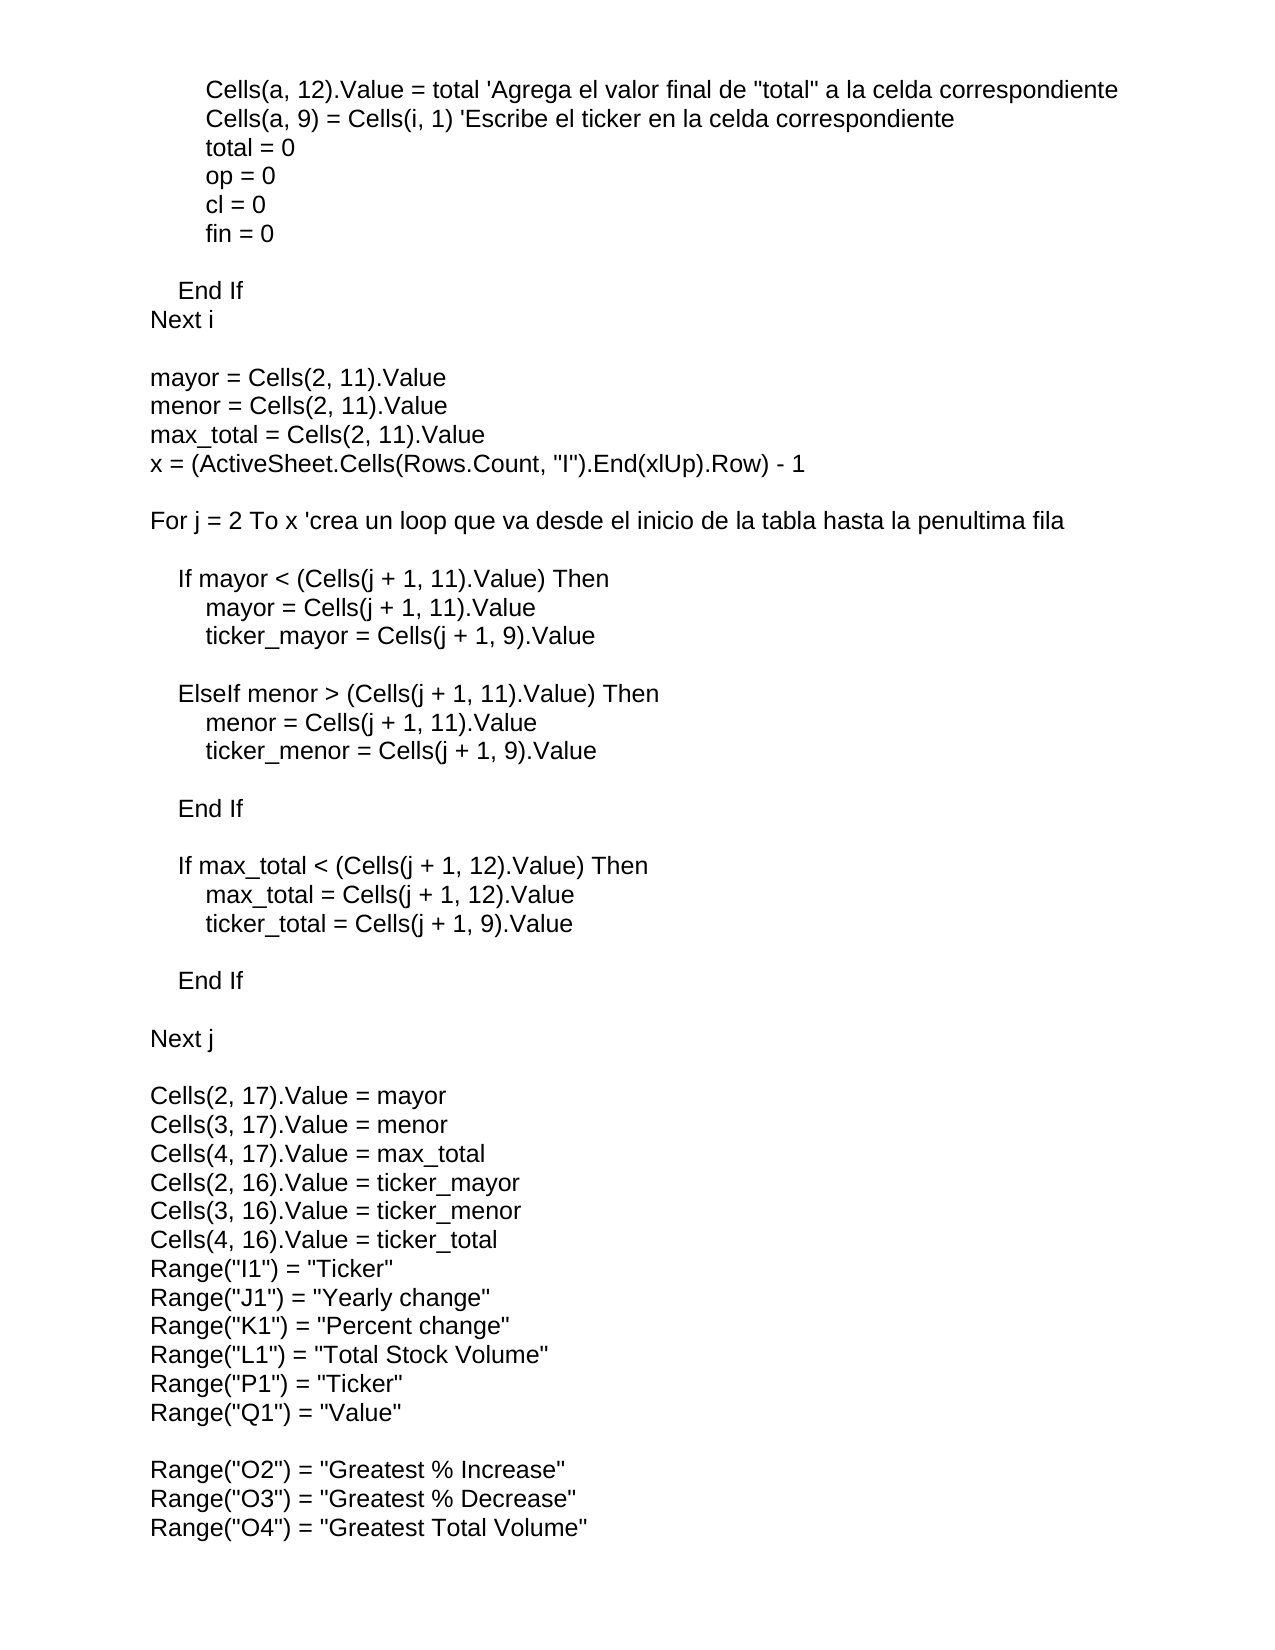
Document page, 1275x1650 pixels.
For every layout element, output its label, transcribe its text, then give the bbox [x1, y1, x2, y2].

text mayor = Cells(2, 11).Value [150, 362, 1125, 391]
text End If [150, 966, 1125, 995]
text ticker_total = Cells(j + 1, 9).Value [150, 909, 1125, 937]
text Range("O3") = "Greatest % Decrease" [150, 1484, 1125, 1512]
text Range("J1") = "Yearly change" [150, 1282, 1125, 1311]
text Range("P1") = "Ticker" [150, 1369, 1125, 1397]
text Range("K1") = "Percent change" [150, 1311, 1125, 1340]
text fin = 0 [150, 219, 1125, 247]
text ticker_mayor = Cells(j + 1, 9).Value [150, 621, 1125, 650]
text total = 0 [150, 132, 1125, 161]
text End If [150, 794, 1125, 822]
text Cells(3, 17).Value = menor [150, 1110, 1125, 1139]
text ticker_menor = Cells(j + 1, 9).Value [150, 736, 1125, 765]
text max_total = Cells(2, 11).Value [150, 420, 1125, 449]
text Cells(4, 16).Value = ticker_total [150, 1225, 1125, 1254]
text If max_total < (Cells(j + 1, 12).Value) Then [150, 851, 1125, 880]
text Cells(a, 9) = Cells(i, 1) 'Escribe el ticker en la celda correspondiente [150, 104, 1125, 132]
text Cells(2, 16).Value = ticker_mayor [150, 1167, 1125, 1196]
text x = (ActiveSheet.Cells(Rows.Count, "I").End(xlUp).Row) - 1 [150, 449, 1125, 477]
text Range("L1") = "Total Stock Volume" [150, 1340, 1125, 1369]
text Next i [150, 305, 1125, 334]
text End If [150, 276, 1125, 305]
text Range("O2") = "Greatest % Increase" [150, 1455, 1125, 1484]
text max_total = Cells(j + 1, 12).Value [150, 880, 1125, 909]
text ElseIf menor > (Cells(j + 1, 11).Value) Then [150, 679, 1125, 707]
text menor = Cells(j + 1, 11).Value [150, 707, 1125, 736]
text Cells(4, 17).Value = max_total [150, 1139, 1125, 1167]
text For j = 2 To x 'crea un loop que va desde el inicio de la tabla hasta la penultima fila [150, 506, 1125, 535]
text mayor = Cells(j + 1, 11).Value [150, 592, 1125, 621]
text Range("O4") = "Greatest Total Volume" [150, 1512, 1125, 1541]
text cl = 0 [150, 190, 1125, 219]
text If mayor < (Cells(j + 1, 11).Value) Then [150, 564, 1125, 592]
text Next j [150, 1024, 1125, 1052]
text Cells(3, 16).Value = ticker_menor [150, 1196, 1125, 1225]
text Cells(a, 12).Value = total 'Agrega el valor final de "total" a la celda correspondiente [150, 75, 1125, 104]
text Range("I1") = "Ticker" [150, 1254, 1125, 1282]
text Range("Q1") = "Value" [150, 1397, 1125, 1426]
text menor = Cells(2, 11).Value [150, 391, 1125, 420]
text op = 0 [150, 161, 1125, 190]
text Cells(2, 17).Value = mayor [150, 1081, 1125, 1110]
